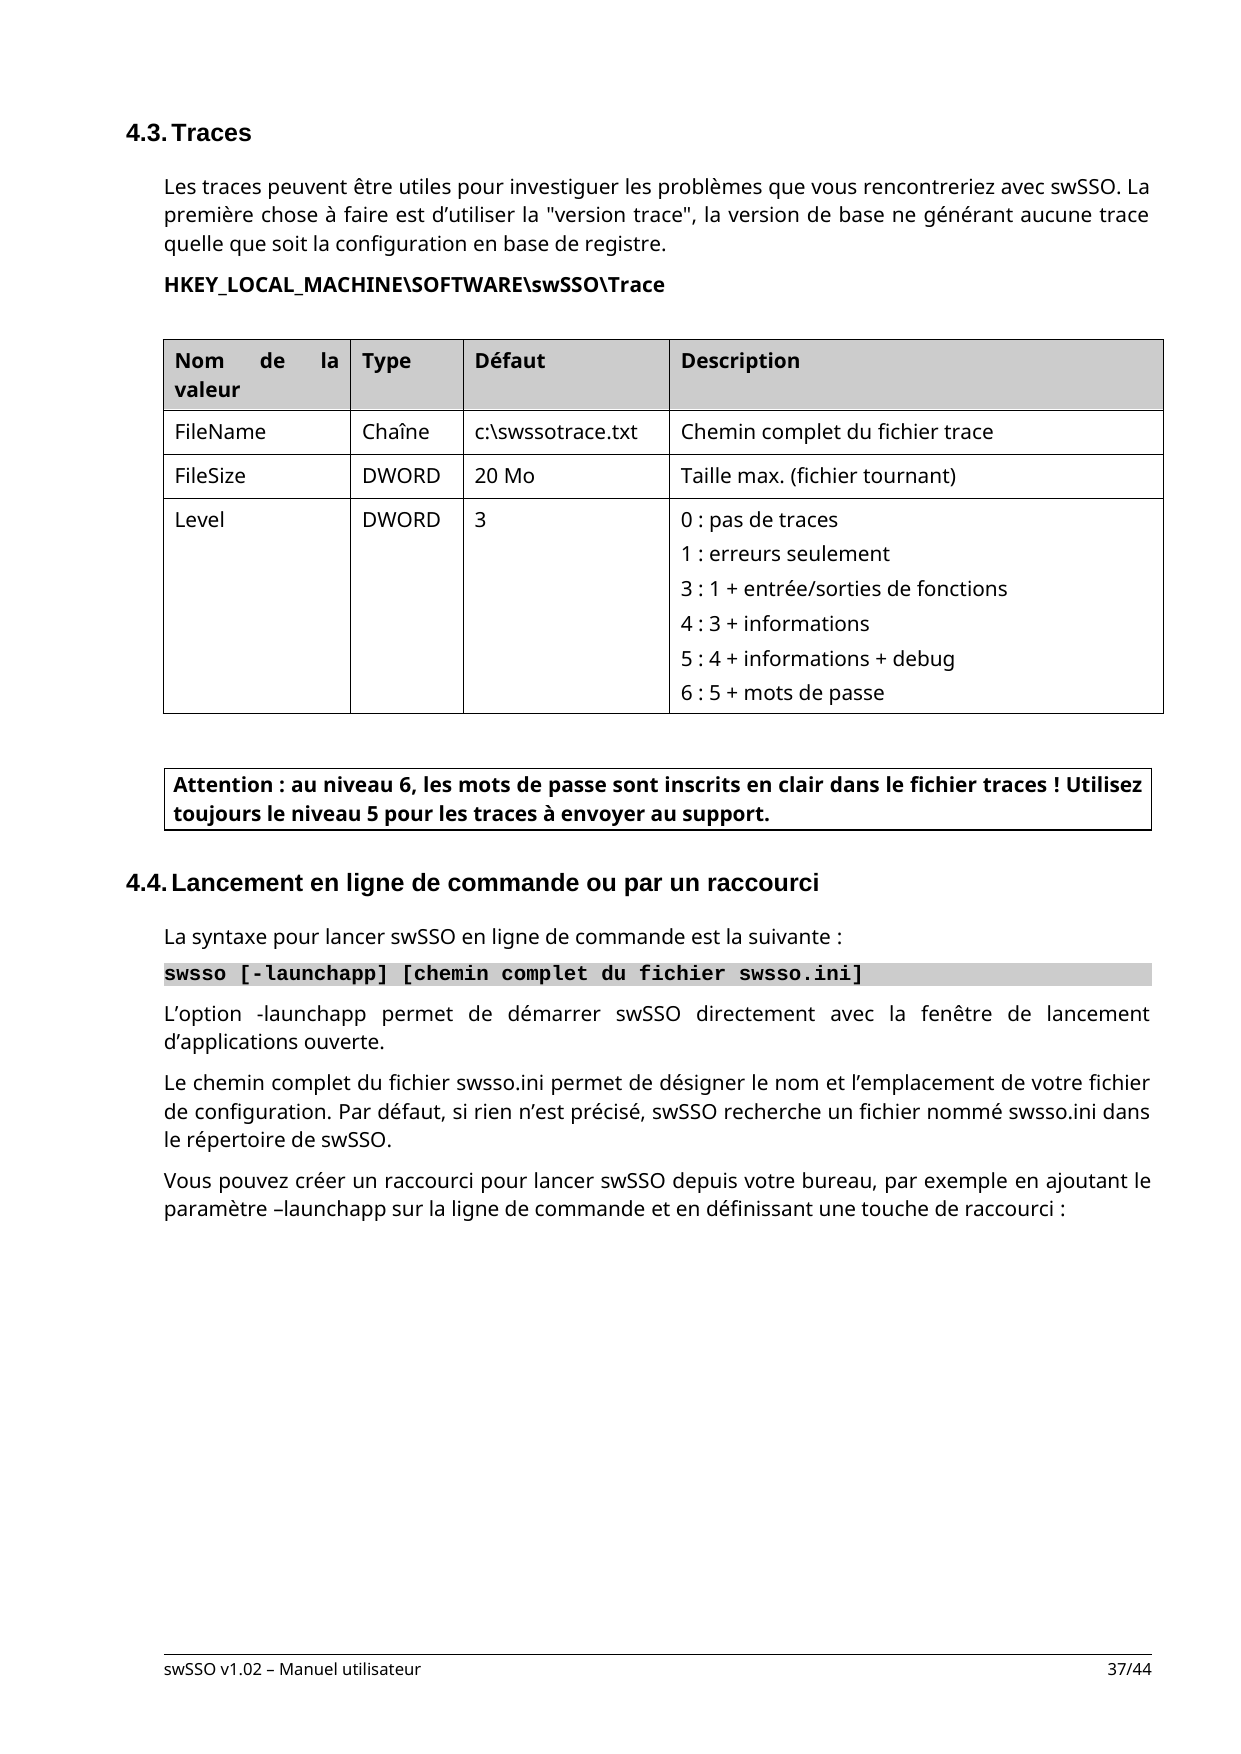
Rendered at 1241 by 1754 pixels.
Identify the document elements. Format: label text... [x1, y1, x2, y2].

table_cell c:\swssotrace.txt [464, 411, 669, 453]
text Le chemin complet du fichier swsso.ini permet de désigner le nom et l’emplacement de votre fichier de configuration. Par défaut, si rien n’est précisé, swSSO recherche un fichier nommé swsso.ini dans le répertoire de swSSO. [164, 1068, 1152, 1154]
table_cell Taille max. (fichier tournant) [670, 455, 1163, 498]
subtitle Lancement en ligne de commande ou par un raccourci [126, 868, 1152, 897]
table_header Description [670, 340, 1163, 409]
text Les traces peuvent être utiles pour investiguer les problèmes que vous rencontreriez avec swSSO. La première chose à faire est d’utiliser la "version trace", la version de base ne générant aucune trace quelle que soit la configuration en base de registre. [164, 172, 1152, 257]
table_cell FileName [164, 411, 350, 453]
table_header Type [351, 340, 463, 409]
text L’option -launchapp permet de démarrer swSSO directement avec la fenêtre de lancement d’applications ouverte. [164, 999, 1152, 1056]
table_cell DWORD [351, 455, 463, 498]
text HKEY_LOCAL_MACHINE\SOFTWARE\swSSO\Trace [164, 270, 1152, 298]
table_cell Level [164, 499, 350, 713]
text Vous pouvez créer un raccourci pour lancer swSSO depuis votre bureau, par exemple en ajoutant le paramètre –launchapp sur la ligne de commande et en définissant une touche de raccourci : [164, 1166, 1152, 1223]
table_cell 20 Mo [464, 455, 669, 498]
table_cell FileSize [164, 455, 350, 498]
text Attention : au niveau 6, les mots de passe sont inscrits en clair dans le fichier traces ! Utilisez toujours le niveau 5 pour les traces à envoyer au support. [165, 769, 1151, 829]
text swsso [-launchapp] [chemin complet du fichier swsso.ini] [164, 963, 1152, 986]
table_cell Chemin complet du fichier trace [670, 411, 1163, 453]
table_cell DWORD [351, 499, 463, 713]
table_cell 0 : pas de traces 1 : erreurs seulement 3 : 1 + entrée/sorties de fonctions 4 : 3 + informations 5 : 4 + informations + debug 6 : 5 + mots de passe [670, 499, 1163, 713]
subtitle Traces [126, 118, 1152, 147]
table_cell 3 [464, 499, 669, 713]
table_header Défaut [464, 340, 669, 409]
table_header Nom de la valeur [164, 340, 350, 409]
text La syntaxe pour lancer swSSO en ligne de commande est la suivante : [164, 922, 1152, 950]
table_cell Chaîne [351, 411, 463, 453]
